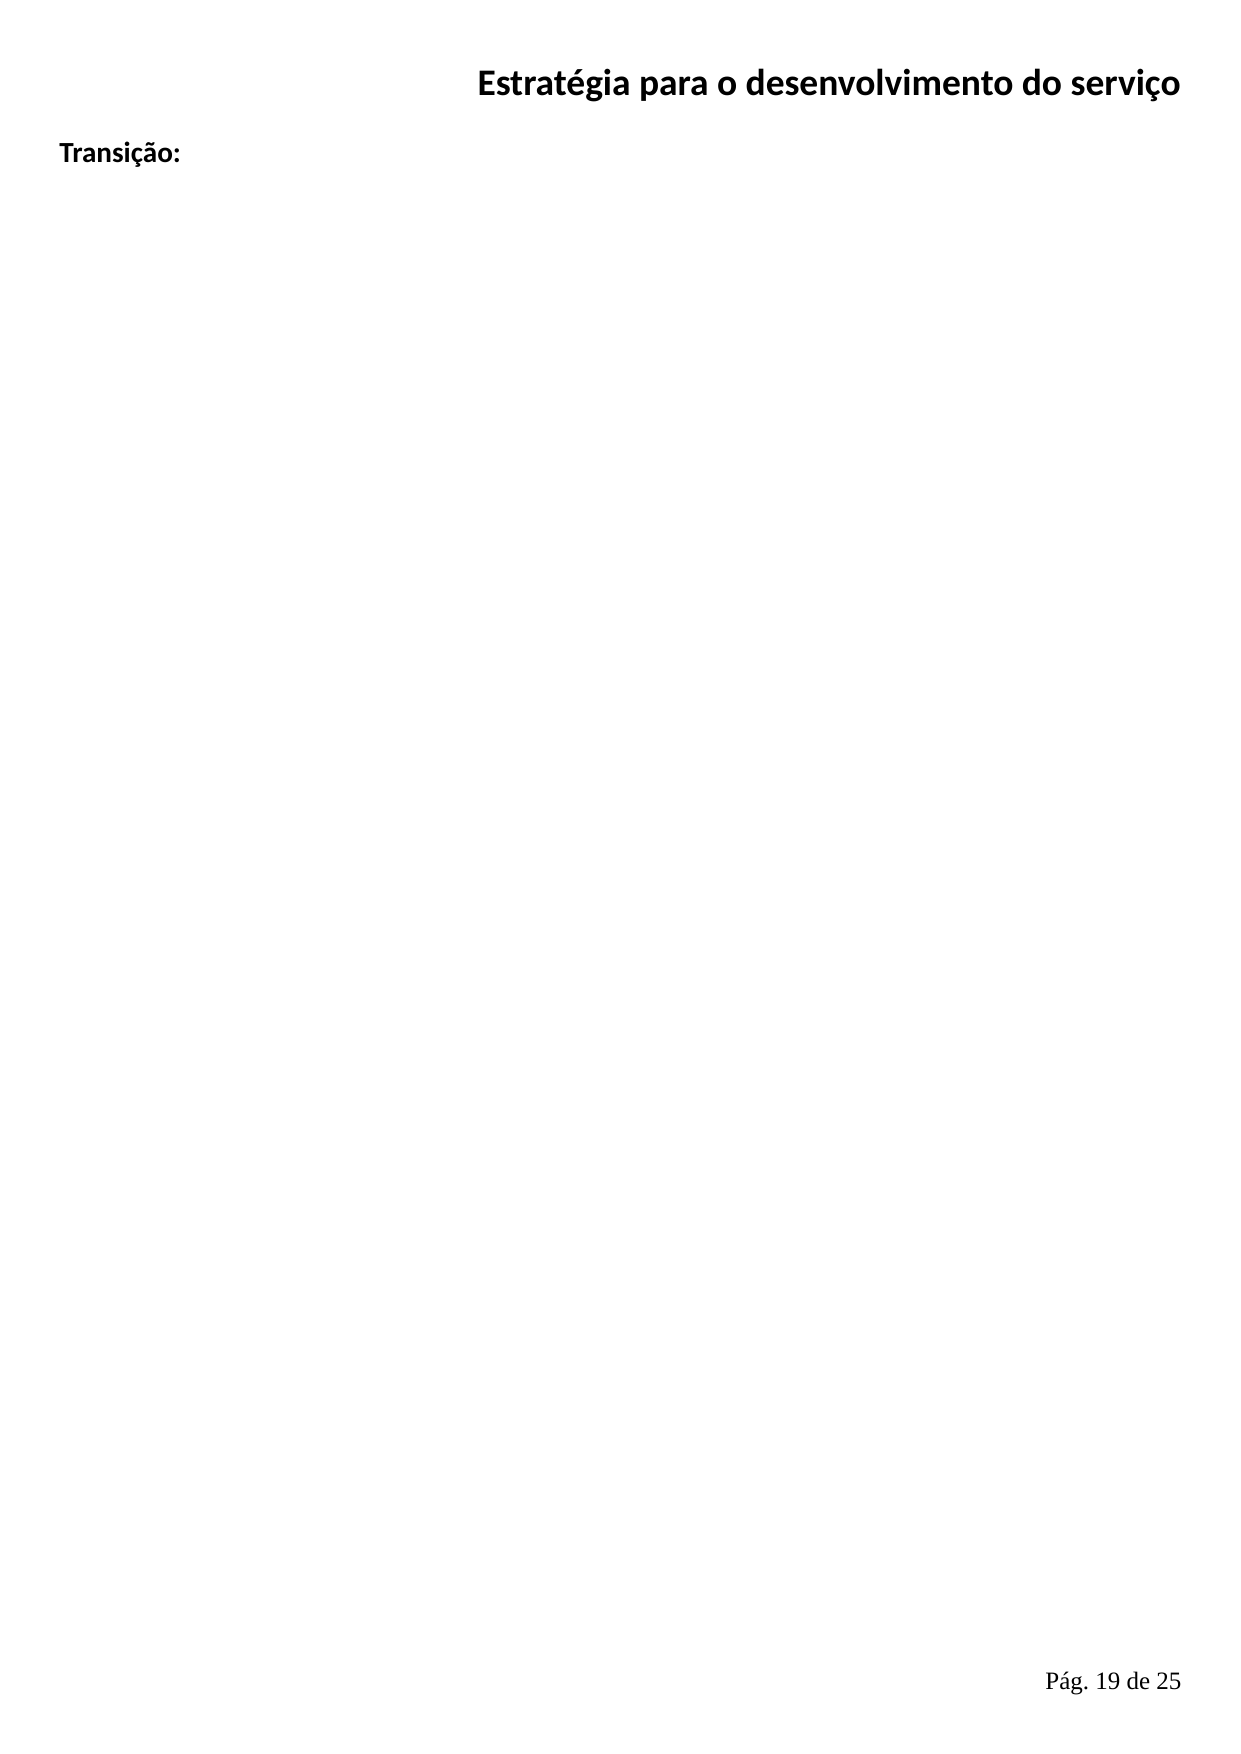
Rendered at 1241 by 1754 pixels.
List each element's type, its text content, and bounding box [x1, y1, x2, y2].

text Transição: [59, 134, 1181, 170]
